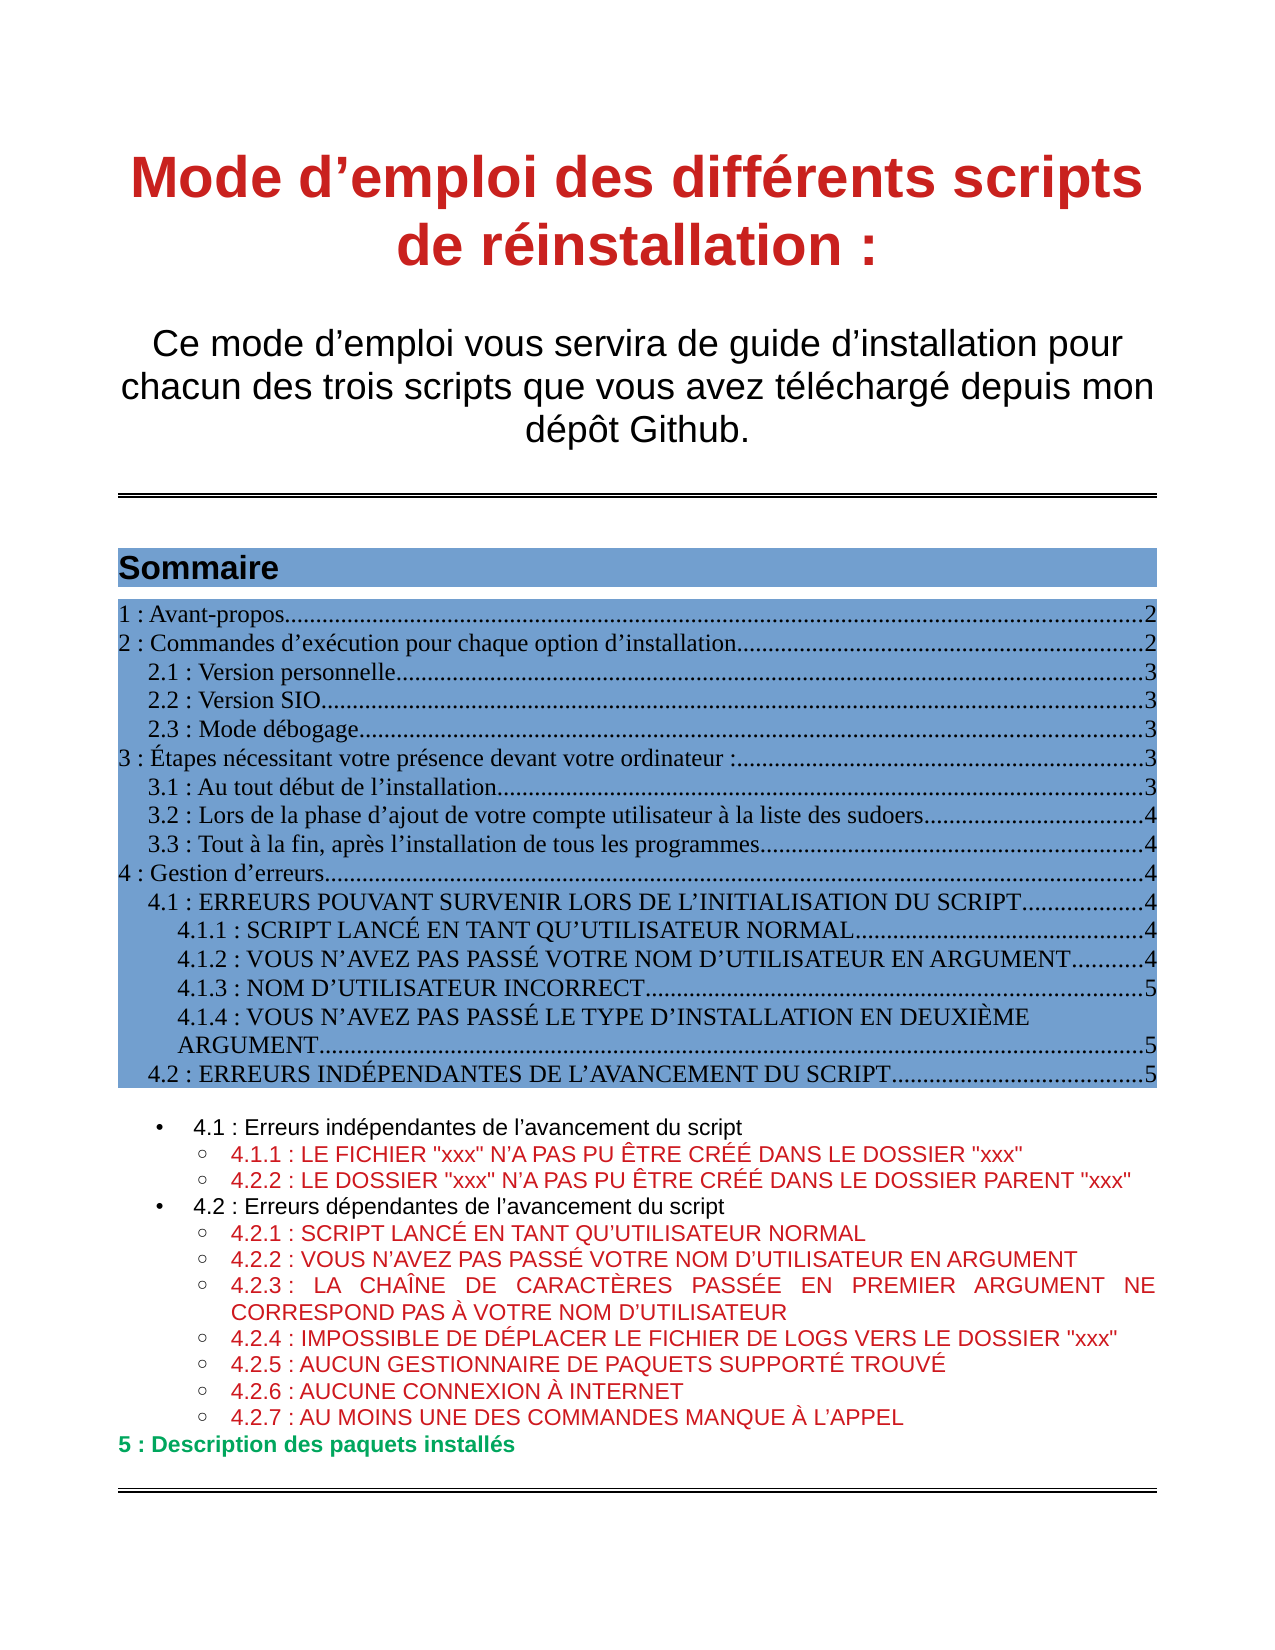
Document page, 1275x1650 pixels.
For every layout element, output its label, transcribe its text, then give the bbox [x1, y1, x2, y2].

text 4.1.2 : VOUS N’AVEZ PAS PASSÉ VOTRE NOM D’UTILISATEUR EN ARGUMENT 4 [177, 944, 1157, 973]
text 3.1 : Au tout début de l’installation 3 [148, 772, 1157, 800]
list 4.2.3 : LA CHAÎNE DE CARACTÈRES PASSÉE EN PREMIER ARGUMENT NE CORRESPOND PAS À VOTRE NOM D’UTILISATEUR [193, 1272, 1157, 1325]
list 4.1.1 : LE FICHIER "xxx" N’A PAS PU ÊTRE CRÉÉ DANS LE DOSSIER "xxx" [193, 1141, 1157, 1167]
list 4.1 : Erreurs indépendantes de l’avancement du script [156, 1114, 1157, 1141]
title Mode d’emploi des différents scripts de réinstallation : [118, 143, 1157, 277]
list 4.2.6 : AUCUNE CONNEXION À INTERNET [193, 1378, 1157, 1404]
list 4.2.2 : VOUS N’AVEZ PAS PASSÉ VOTRE NOM D’UTILISATEUR EN ARGUMENT [193, 1246, 1157, 1272]
text 4.1.3 : NOM D’UTILISATEUR INCORRECT 5 [177, 973, 1157, 1002]
text 2.2 : Version SIO 3 [148, 685, 1157, 714]
text 3 : Étapes nécessitant votre présence devant votre ordinateur : 3 [118, 743, 1157, 772]
text 3.2 : Lors de la phase d’ajout de votre compte utilisateur à la liste des sudoers 4 [148, 800, 1157, 829]
text 5 : Description des paquets installés [118, 1431, 1157, 1457]
text 4 : Gestion d’erreurs 4 [118, 858, 1157, 887]
text 2.1 : Version personnelle 3 [148, 657, 1157, 685]
text 1 : Avant-propos 2 [118, 599, 1157, 628]
list 4.2.1 : SCRIPT LANCÉ EN TANT QU’UTILISATEUR NORMAL [193, 1220, 1157, 1246]
list 4.2.7 : AU MOINS UNE DES COMMANDES MANQUE À L’APPEL [193, 1404, 1157, 1431]
text 4.2 : ERREURS INDÉPENDANTES DE L’AVANCEMENT DU SCRIPT 5 [148, 1059, 1157, 1088]
text 2 : Commandes d’exécution pour chaque option d’installation 2 [118, 628, 1157, 657]
list 4.2.4 : IMPOSSIBLE DE DÉPLACER LE FICHIER DE LOGS VERS LE DOSSIER "xxx" [193, 1325, 1157, 1351]
list 4.2.2 : LE DOSSIER "xxx" N’A PAS PU ÊTRE CRÉÉ DANS LE DOSSIER PARENT "xxx" [193, 1167, 1157, 1193]
subtitle Sommaire [118, 548, 1157, 587]
text 2.3 : Mode débogage 3 [148, 714, 1157, 743]
text 4.1 : ERREURS POUVANT SURVENIR LORS DE L’INITIALISATION DU SCRIPT 4 [148, 887, 1157, 915]
list 4.2.5 : AUCUN GESTIONNAIRE DE PAQUETS SUPPORTÉ TROUVÉ [193, 1351, 1157, 1378]
text 4.1.4 : VOUS N’AVEZ PAS PASSÉ LE TYPE D’INSTALLATION EN DEUXIÈME ARGUMENT 5 [177, 1002, 1157, 1059]
subtitle Ce mode d’emploi vous servira de guide d’installation pour chacun des trois scripts que vous avez téléchargé depuis mon dépôt Github. [118, 321, 1157, 451]
text 3.3 : Tout à la fin, après l’installation de tous les programmes 4 [148, 829, 1157, 858]
text 4.1.1 : SCRIPT LANCÉ EN TANT QU’UTILISATEUR NORMAL 4 [177, 915, 1157, 944]
list 4.2 : Erreurs dépendantes de l’avancement du script [156, 1193, 1157, 1220]
